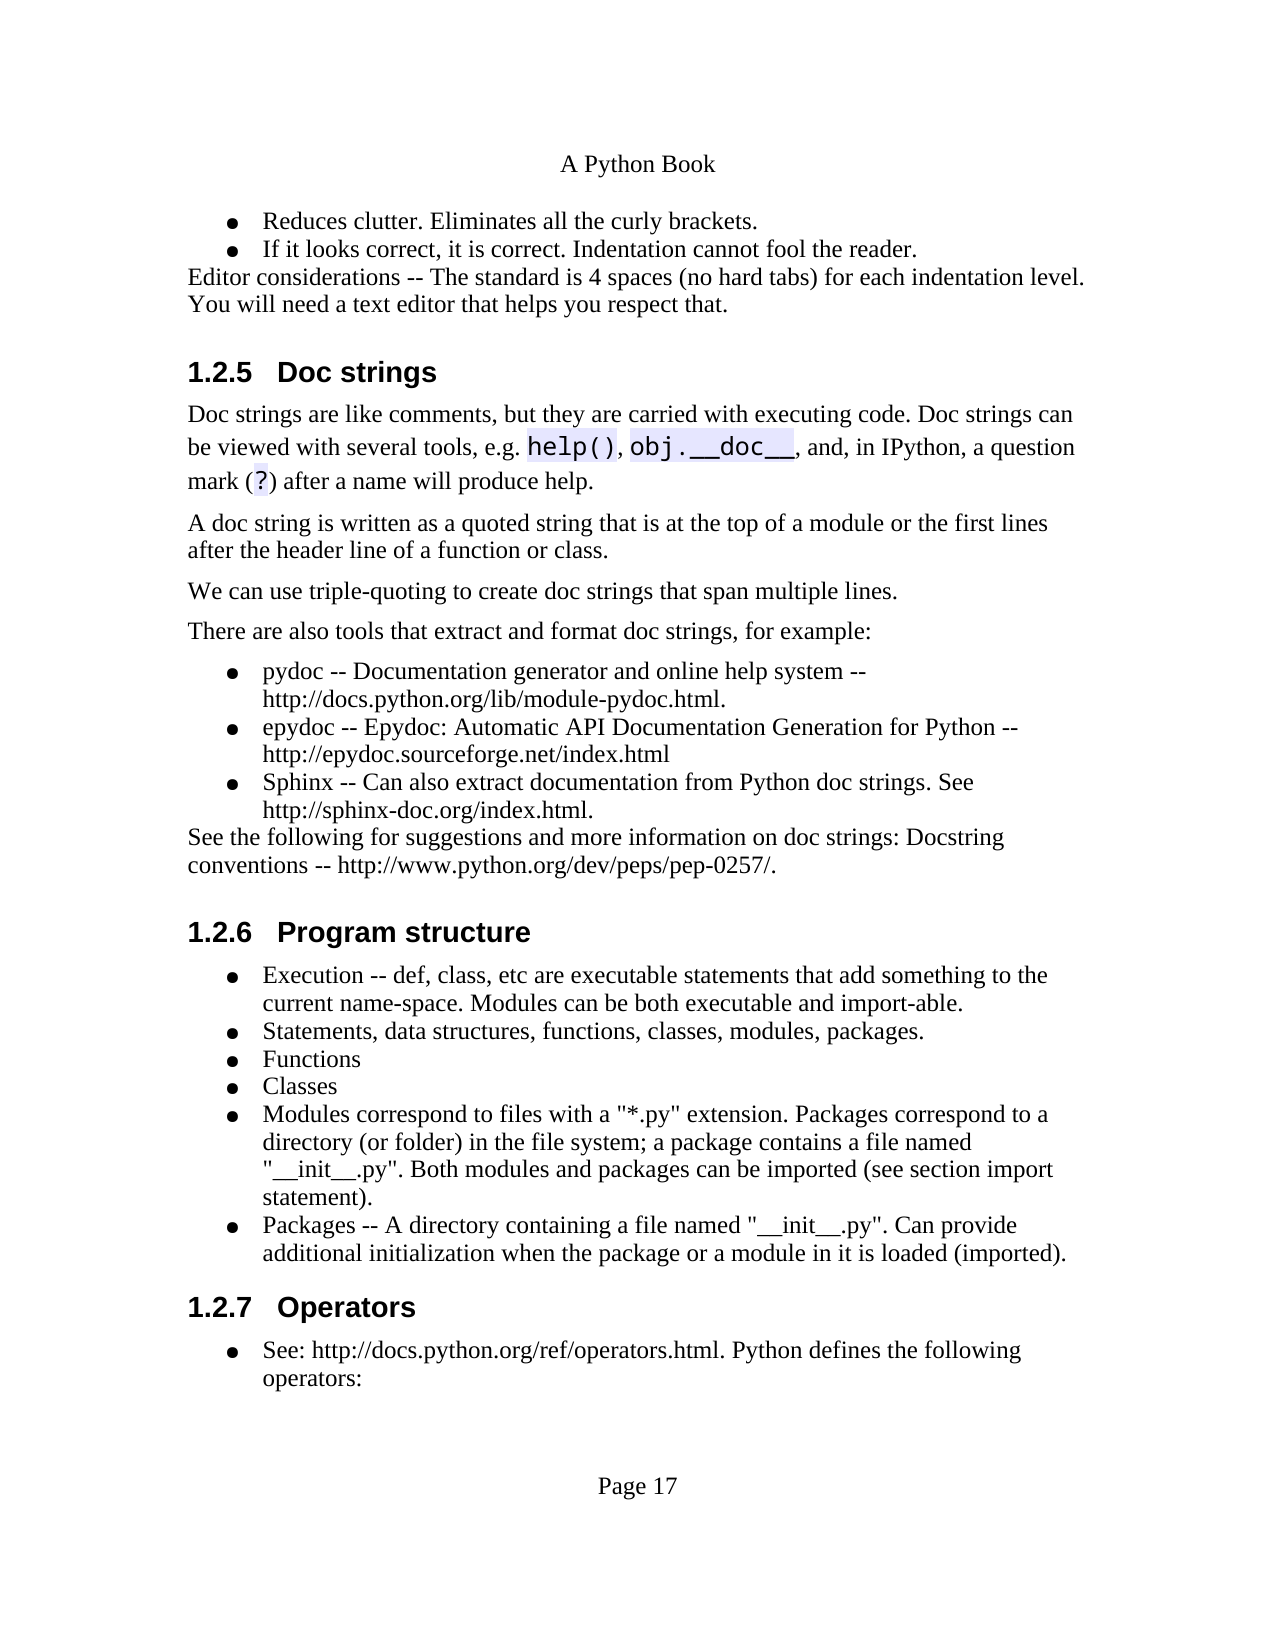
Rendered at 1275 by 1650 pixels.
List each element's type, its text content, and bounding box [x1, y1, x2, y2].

list Reduces clutter. Eliminates all the curly brackets. [225, 207, 1087, 235]
text Doc strings are like comments, but they are carried with executing code. Doc strings can be viewed with several tools, e.g. help(), obj.__doc__, and, in IPython, a question mark (?) after a name will produce help. [187, 401, 1087, 496]
subtitle 1.2.6 Program structure [187, 916, 1087, 949]
list pydoc -- Documentation generator and online help system -- http://docs.python.org/lib/module-pydoc.html. [225, 657, 1087, 713]
text A doc string is written as a quoted string that is at the top of a module or the first lines after the header line of a function or class. [187, 509, 1087, 564]
subtitle 1.2.5 Doc strings [187, 356, 1087, 388]
text Editor considerations -- The standard is 4 spaces (no hard tabs) for each indentation level. You will need a text editor that helps you respect that. [187, 263, 1087, 318]
list Modules correspond to files with a "*.py" extension. Packages correspond to a directory (or folder) in the file system; a package contains a file named "__init__.py". Both modules and packages can be imported (see section import statement). [225, 1100, 1087, 1211]
text We can use triple-quoting to create doc strings that span multiple lines. [187, 577, 1087, 604]
list Classes [225, 1072, 1087, 1100]
list If it looks correct, it is correct. Indentation cannot fool the reader. [225, 235, 1087, 263]
list Execution -- def, class, etc are executable statements that add something to the current name-space. Modules can be both executable and import-able. [225, 962, 1087, 1017]
list See: http://docs.python.org/ref/operators.html. Python defines the following operators: [225, 1336, 1087, 1392]
list Statements, data structures, functions, classes, modules, packages. [225, 1017, 1087, 1045]
text See the following for suggestions and more information on doc strings: Docstring conventions -- http://www.python.org/dev/peps/pep-0257/. [187, 823, 1087, 879]
list Sphinx -- Can also extract documentation from Python doc strings. See http://sphinx-doc.org/index.html. [225, 768, 1087, 823]
text There are also tools that extract and format doc strings, for example: [187, 617, 1087, 645]
list Packages -- A directory containing a file named "__init__.py". Can provide additional initialization when the package or a module in it is loaded (imported). [225, 1211, 1087, 1266]
list epydoc -- Epydoc: Automatic API Documentation Generation for Python -- http://epydoc.sourceforge.net/index.html [225, 713, 1087, 768]
subtitle 1.2.7 Operators [187, 1291, 1087, 1324]
list Functions [225, 1045, 1087, 1072]
